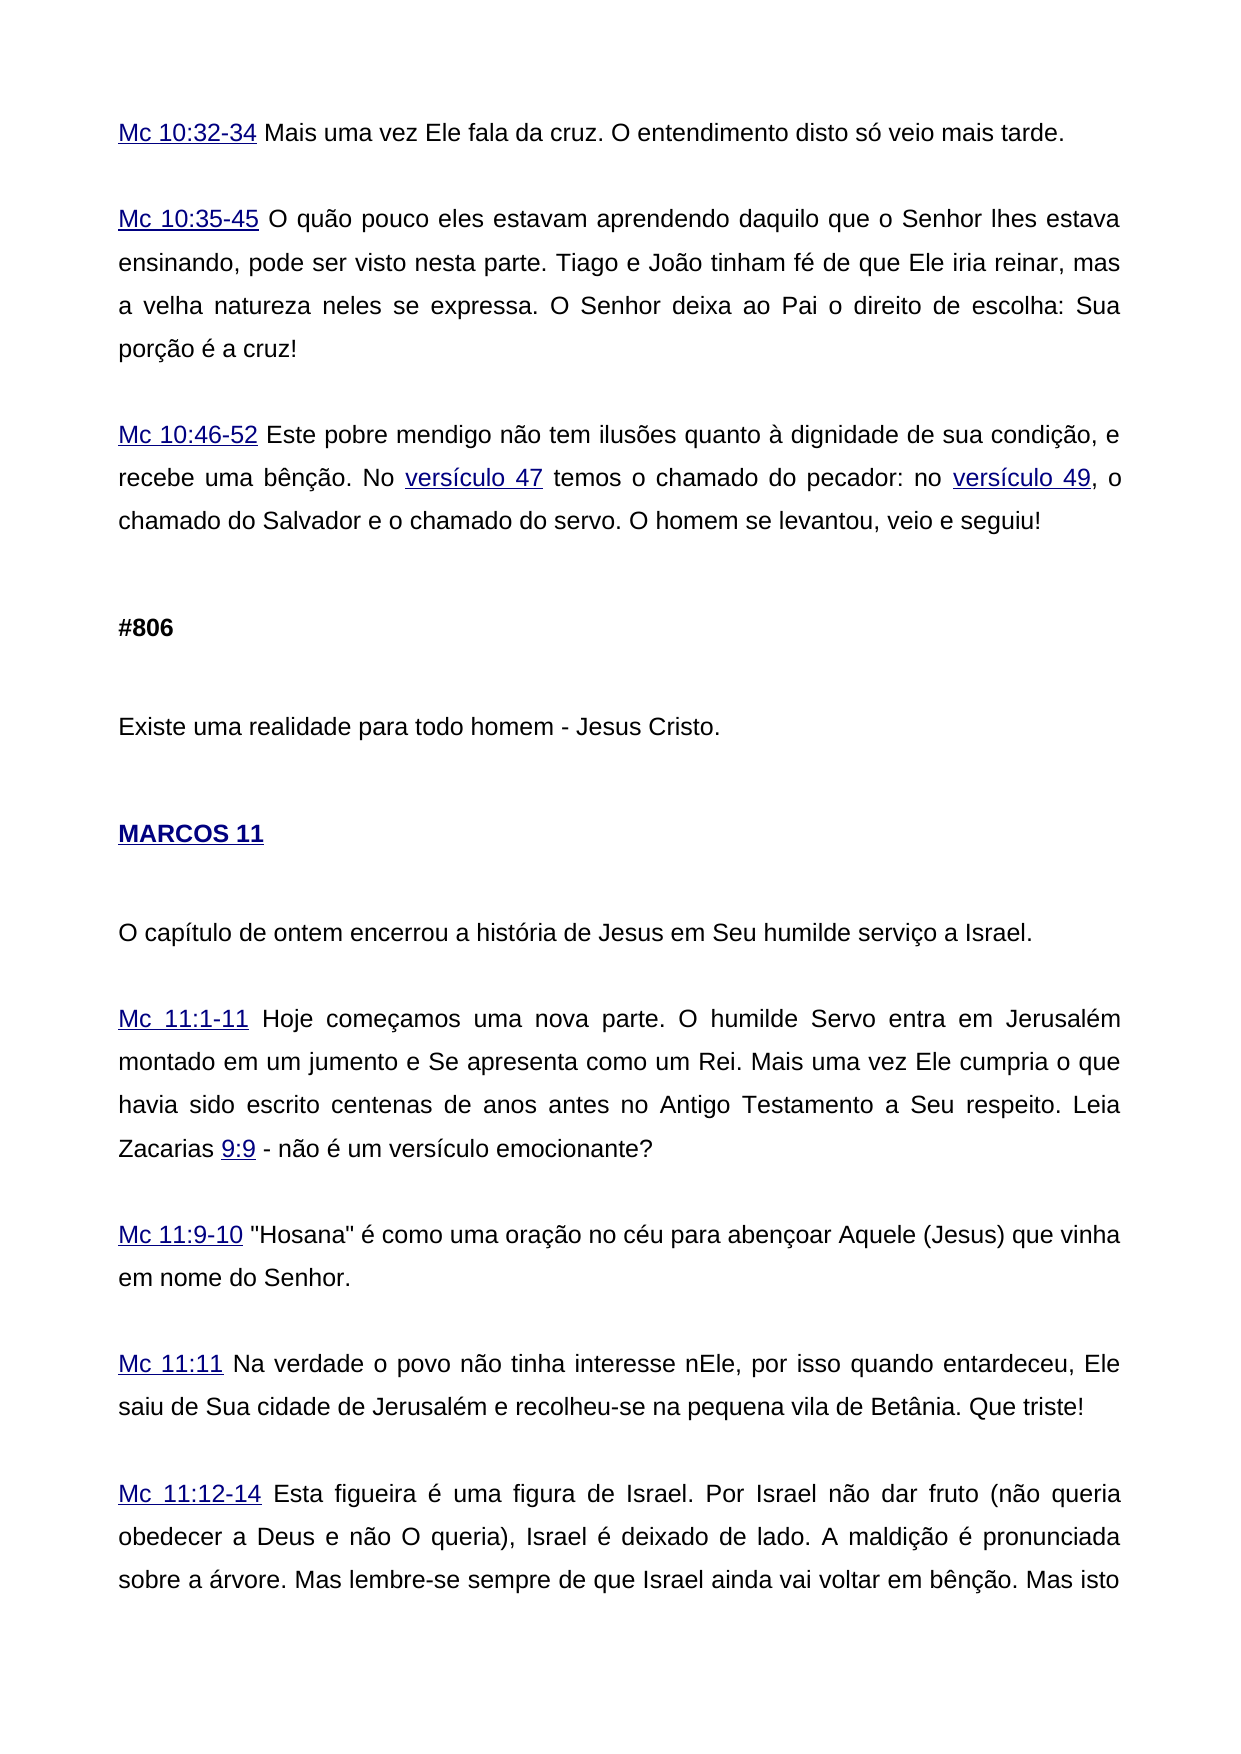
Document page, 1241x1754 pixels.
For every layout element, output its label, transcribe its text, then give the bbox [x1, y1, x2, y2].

text Mc 10:46-52 Este pobre mendigo não tem ilusões quanto à dignidade de sua condição, e recebe uma bênção. No versículo 47 temos o chamado do pecador: no versículo 49, o chamado do Salvador e o chamado do servo. O homem se levantou, veio e seguiu! [118, 420, 1122, 535]
subtitle #806 [118, 613, 1122, 642]
text Mc 10:35-45 O quão pouco eles estavam aprendendo daquilo que o Senhor lhes estava ensinando, pode ser visto nesta parte. Tiago e João tinham fé de que Ele iria reinar, mas a velha natureza neles se expressa. O Senhor deixa ao Pai o direito de escolha: Sua porção é a cruz! [118, 204, 1122, 362]
text Existe uma realidade para todo homem - Jesus Cristo. [118, 712, 1122, 741]
subtitle MARCOS 11 [118, 819, 1122, 848]
text Mc 11:9-10 "Hosana" é como uma oração no céu para abençoar Aquele (Jesus) que vinha em nome do Senhor. [118, 1220, 1122, 1292]
text Mc 10:32-34 Mais uma vez Ele fala da cruz. O entendimento disto só veio mais tarde. [118, 118, 1122, 147]
text Mc 11:1-11 Hoje começamos uma nova parte. O humilde Servo entra em Jerusalém montado em um jumento e Se apresenta como um Rei. Mais uma vez Ele cumpria o que havia sido escrito centenas de anos antes no Antigo Testamento a Seu respeito. Leia Zacarias 9:9 - não é um versículo emocionante? [118, 1004, 1122, 1162]
text Mc 11:11 Na verdade o povo não tinha interesse nEle, por isso quando entardeceu, Ele saiu de Sua cidade de Jerusalém e recolheu-se na pequena vila de Betânia. Que triste! [118, 1349, 1122, 1421]
text Mc 11:12-14 Esta figueira é uma figura de Israel. Por Israel não dar fruto (não queria obedecer a Deus e não O queria), Israel é deixado de lado. A maldição é pronunciada sobre a árvore. Mas lembre-se sempre de que Israel ainda vai voltar em bênção. Mas isto [118, 1478, 1122, 1593]
text O capítulo de ontem encerrou a história de Jesus em Seu humilde serviço a Israel. [118, 918, 1122, 947]
